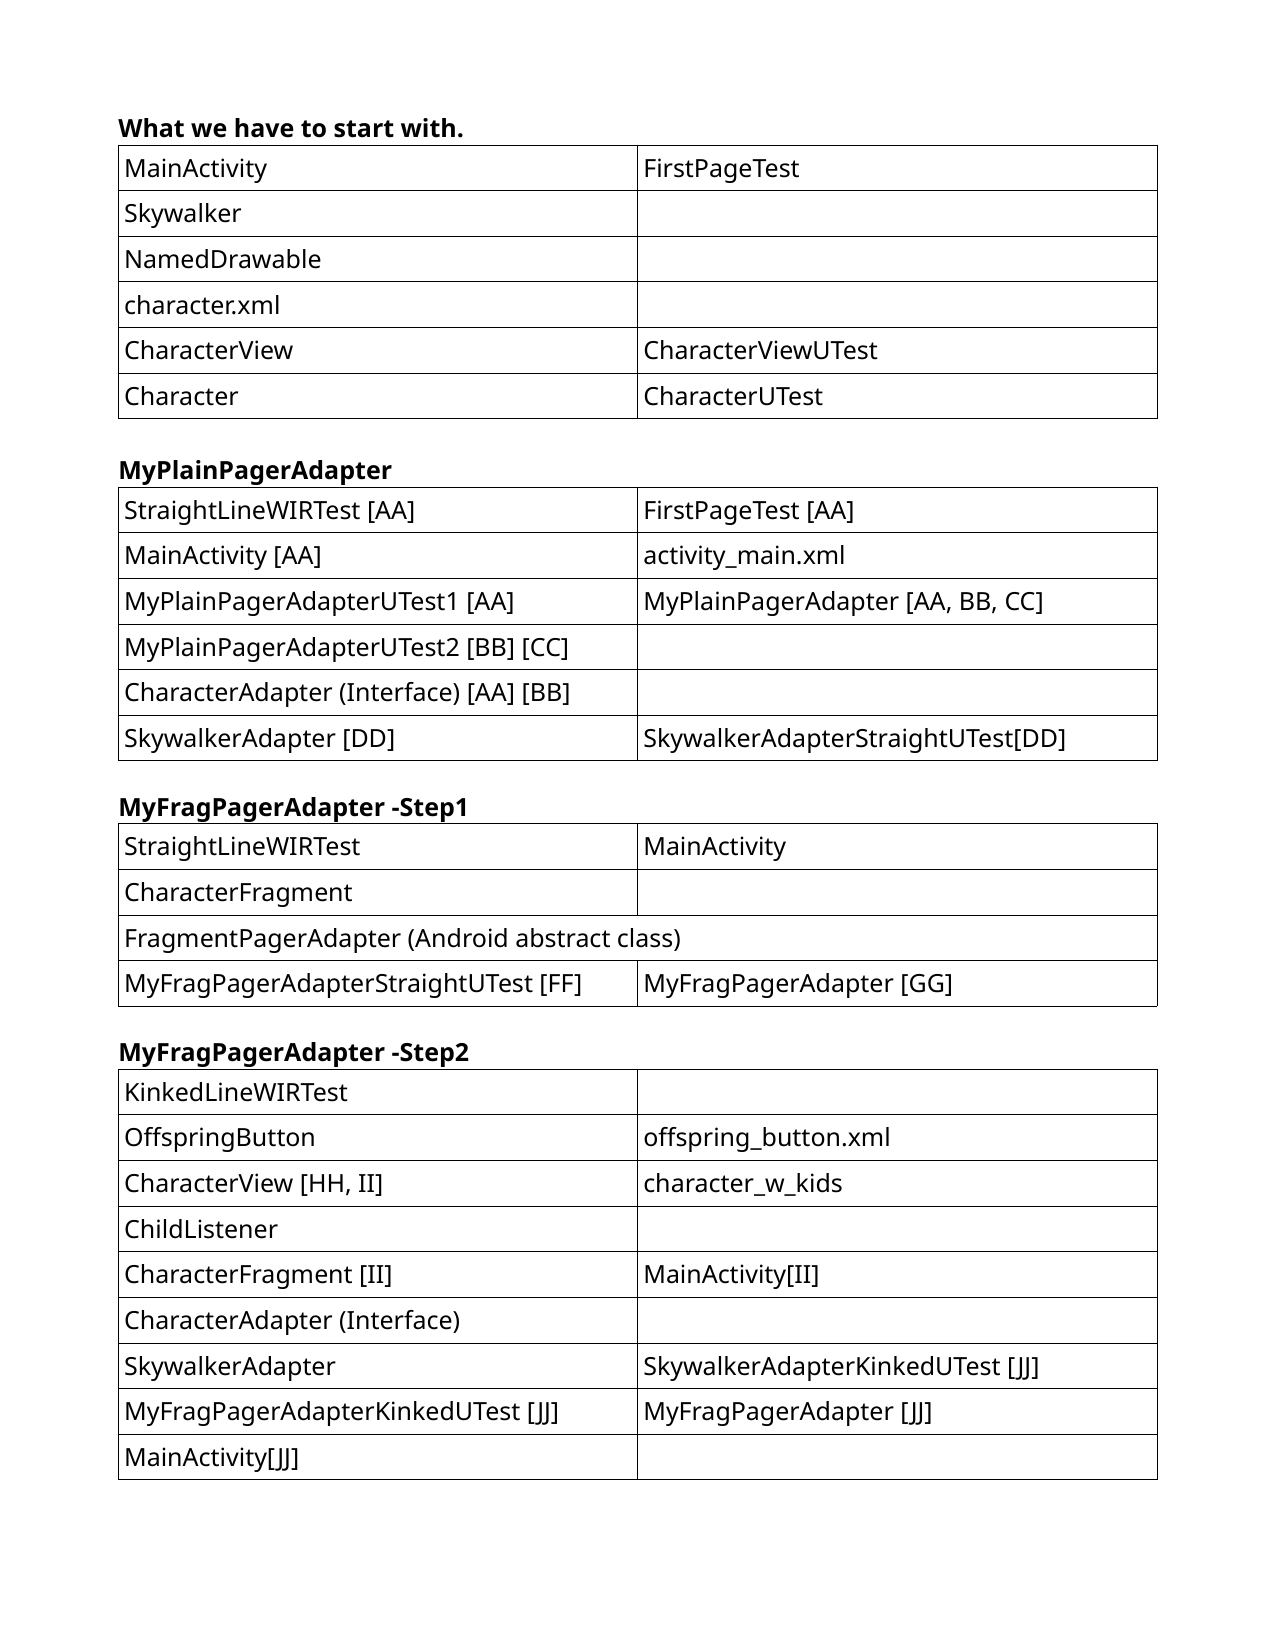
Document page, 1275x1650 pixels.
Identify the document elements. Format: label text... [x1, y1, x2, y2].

table_header FirstPageTest [638, 146, 1157, 190]
table_cell CharacterView [HH, II] [119, 1161, 637, 1206]
table_header [638, 1070, 1157, 1114]
table_cell [638, 670, 1157, 715]
table_cell CharacterViewUTest [638, 328, 1157, 373]
table_cell CharacterView [119, 328, 637, 373]
table_cell MainActivity[JJ] [119, 1435, 637, 1479]
table_cell activity_main.xml [638, 533, 1157, 578]
table_cell MyFragPagerAdapter [GG] [638, 961, 1157, 1006]
table_cell [638, 1298, 1157, 1342]
table_cell MyFragPagerAdapterKinkedUTest [JJ] [119, 1389, 637, 1434]
table_header FirstPageTest [AA] [638, 488, 1157, 532]
table_cell [638, 1435, 1157, 1479]
table_cell MyFragPagerAdapterStraightUTest [FF] [119, 961, 637, 1006]
table_cell Character [119, 374, 637, 418]
table_cell Skywalker [119, 191, 637, 236]
table_header MainActivity [119, 146, 637, 190]
table_cell SkywalkerAdapter [DD] [119, 716, 637, 760]
table_cell MyPlainPagerAdapter [AA, BB, CC] [638, 579, 1157, 623]
table_cell OffspringButton [119, 1115, 637, 1160]
text MyPlainPagerAdapter [118, 452, 1157, 487]
table_cell offspring_button.xml [638, 1115, 1157, 1160]
table_cell SkywalkerAdapter [119, 1344, 637, 1388]
table_cell [638, 237, 1157, 281]
table_cell CharacterAdapter (Interface) [119, 1298, 637, 1342]
table_cell CharacterFragment [II] [119, 1252, 637, 1297]
text MyFragPagerAdapter -Step1 [118, 789, 1157, 823]
table_cell MyPlainPagerAdapterUTest2 [BB] [CC] [119, 625, 637, 669]
table_cell MyPlainPagerAdapterUTest1 [AA] [119, 579, 637, 623]
table_header MainActivity [638, 824, 1157, 869]
table_cell NamedDrawable [119, 237, 637, 281]
text MyFragPagerAdapter -Step2 [118, 1034, 1157, 1069]
table_header StraightLineWIRTest [AA] [119, 488, 637, 532]
table_cell SkywalkerAdapterStraightUTest[DD] [638, 716, 1157, 760]
table_cell [638, 282, 1157, 327]
table_cell ChildListener [119, 1207, 637, 1251]
table_header KinkedLineWIRTest [119, 1070, 637, 1114]
table_cell SkywalkerAdapterKinkedUTest [JJ] [638, 1344, 1157, 1388]
table_cell [638, 625, 1157, 669]
table_header StraightLineWIRTest [119, 824, 637, 869]
table_cell CharacterAdapter (Interface) [AA] [BB] [119, 670, 637, 715]
table_cell [638, 1207, 1157, 1251]
table_cell character_w_kids [638, 1161, 1157, 1206]
table_cell MyFragPagerAdapter [JJ] [638, 1389, 1157, 1434]
table_cell FragmentPagerAdapter (Android abstract class) [119, 916, 1157, 960]
table_cell MainActivity [AA] [119, 533, 637, 578]
table_cell CharacterUTest [638, 374, 1157, 418]
table_cell character.xml [119, 282, 637, 327]
table_cell MainActivity[II] [638, 1252, 1157, 1297]
table_cell [638, 191, 1157, 236]
table_cell CharacterFragment [119, 870, 637, 914]
text What we have to start with. [118, 111, 1157, 144]
table_cell [638, 870, 1157, 914]
